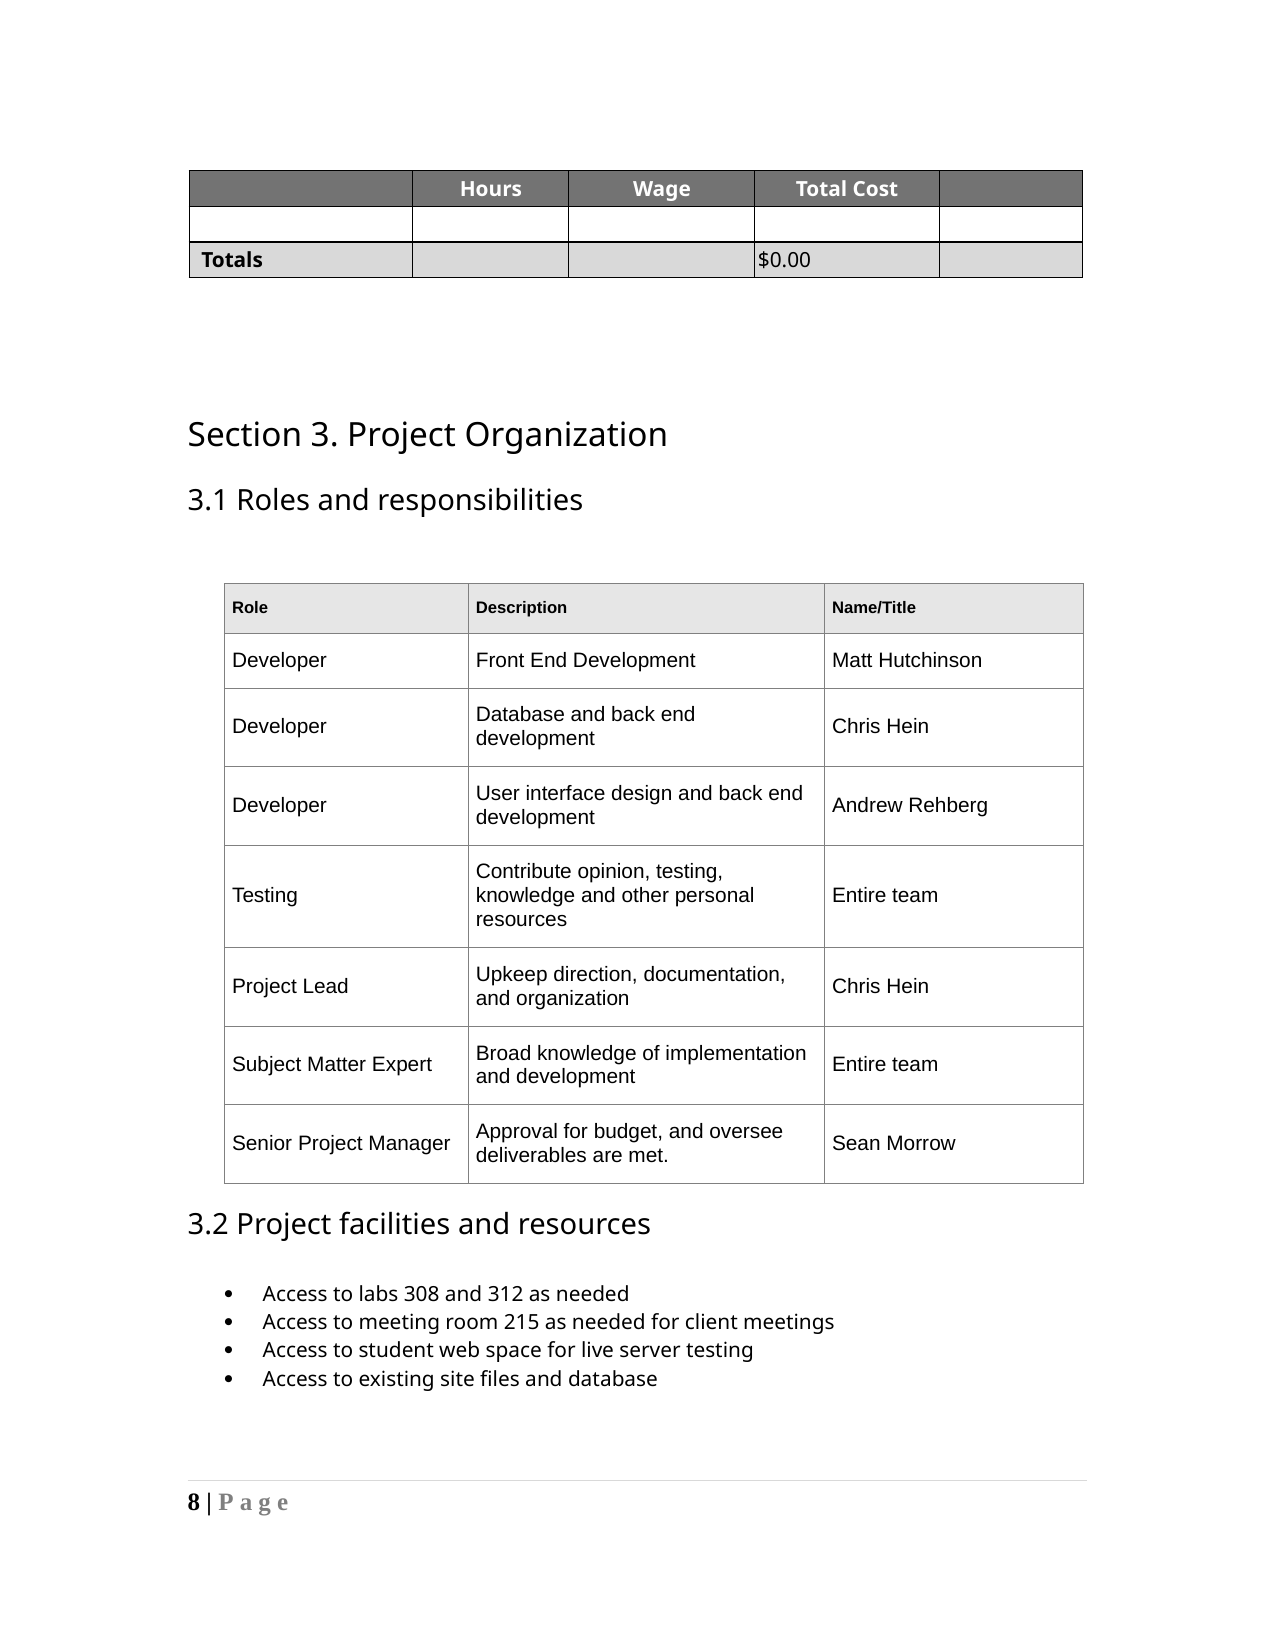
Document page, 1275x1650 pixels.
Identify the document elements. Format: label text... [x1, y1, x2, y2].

table_cell Contribute opinion, testing, knowledge and other personal resources [469, 846, 824, 947]
list Access to existing site files and database [225, 1364, 1087, 1392]
table_cell Entire team [825, 846, 1083, 947]
subtitle Section 3. Project Organization [187, 413, 1087, 455]
table_cell [413, 243, 568, 277]
table_cell [940, 207, 1082, 241]
list Access to student web space for live server testing [225, 1336, 1087, 1364]
table_cell Entire team [825, 1027, 1083, 1104]
table_cell Matt Hutchinson [825, 634, 1083, 687]
table_cell [413, 207, 568, 241]
list Access to labs 308 and 312 as needed [225, 1279, 1087, 1307]
table_cell Developer [225, 634, 468, 687]
subtitle 3.1 Roles and responsibilities [187, 480, 1087, 517]
table_header [940, 171, 1082, 206]
table_header [190, 171, 412, 206]
table_cell Testing [225, 846, 468, 947]
table_cell Database and back end development [469, 689, 824, 766]
table_cell Andrew Rehberg [825, 767, 1083, 844]
table_header Total Cost [755, 171, 939, 206]
table_cell [940, 243, 1082, 277]
table_cell [569, 243, 754, 277]
table_cell Subject Matter Expert [225, 1027, 468, 1104]
table_cell $0.00 [755, 243, 939, 277]
table_cell Project Lead [225, 948, 468, 1026]
table_cell Chris Hein [825, 948, 1083, 1026]
subtitle 3.2 Project facilities and resources [187, 1204, 1087, 1242]
table_cell Senior Project Manager [225, 1105, 468, 1183]
table_cell Chris Hein [825, 689, 1083, 766]
table_cell Broad knowledge of implementation and development [469, 1027, 824, 1104]
table_cell Developer [225, 689, 468, 766]
table_cell Totals [190, 243, 412, 277]
table_cell Developer [225, 767, 468, 844]
table_header Wage [569, 171, 754, 206]
table_cell Front End Development [469, 634, 824, 687]
table_cell Upkeep direction, documentation, and organization [469, 948, 824, 1026]
table_cell User interface design and back end development [469, 767, 824, 844]
table_cell [569, 207, 754, 241]
list Access to meeting room 215 as needed for client meetings [225, 1307, 1087, 1336]
table_cell Approval for budget, and oversee deliverables are met. [469, 1105, 824, 1183]
table_cell [755, 207, 939, 241]
table_header Description [469, 584, 824, 633]
table_header Name/Title [825, 584, 1083, 633]
table_cell Sean Morrow [825, 1105, 1083, 1183]
table_cell [190, 207, 412, 241]
table_header Role [225, 584, 468, 633]
table_header Hours [413, 171, 568, 206]
